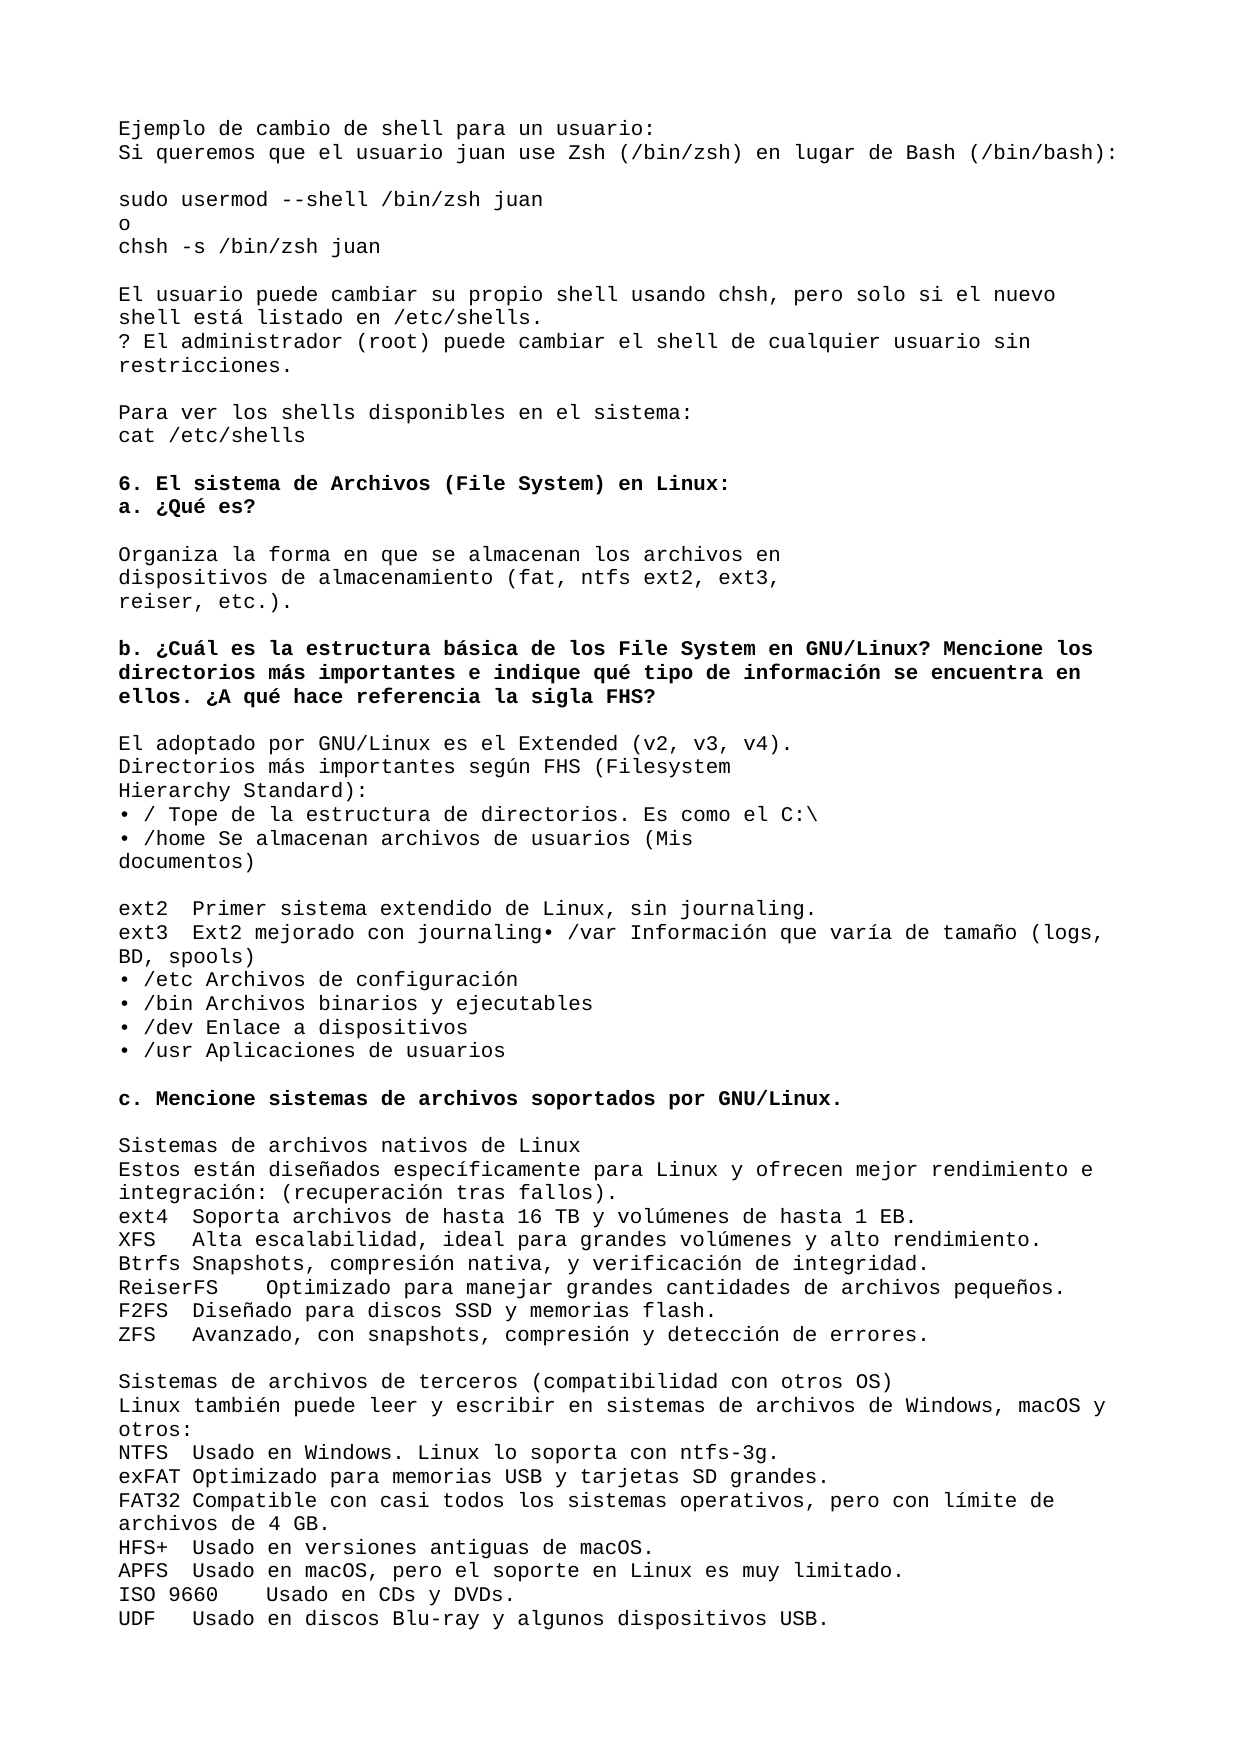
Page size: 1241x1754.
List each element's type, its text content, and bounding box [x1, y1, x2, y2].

text • /bin Archivos binarios y ejecutables [118, 993, 1122, 1017]
text • /etc Archivos de configuración [118, 969, 1122, 993]
text reiser, etc.). [118, 591, 1122, 615]
text El usuario puede cambiar su propio shell usando chsh, pero solo si el nuevo shell está listado en /etc/shells. ? El administrador (root) puede cambiar el shell de cualquier usuario sin restricciones. [118, 284, 1122, 378]
text • /usr Aplicaciones de usuarios [118, 1040, 1122, 1064]
text 6. El sistema de Archivos (File System) en Linux: [118, 473, 1122, 496]
text Sistemas de archivos nativos de Linux Estos están diseñados específicamente para Linux y ofrecen mejor rendimiento e integración: (recuperación tras fallos). ext4 Soporta archivos de hasta 16 TB y volúmenes de hasta 1 EB. XFS Alta escalabilidad, ideal para grandes volúmenes y alto rendimiento. Btrfs Snapshots, compresión nativa, y verificación de integridad. ReiserFS Optimizado para manejar grandes cantidades de archivos pequeños. F2FS Diseñado para discos SSD y memorias flash. ZFS Avanzado, con snapshots, compresión y detección de errores. [118, 1135, 1122, 1371]
text ext2 Primer sistema extendido de Linux, sin journaling. ext3 Ext2 mejorado con journaling• /var Información que varía de tamaño (logs, BD, spools) [118, 898, 1122, 969]
text • /home Se almacenan archivos de usuarios (Mis [118, 827, 1122, 851]
text a. ¿Qué es? [118, 496, 1122, 520]
text Hierarchy Standard): [118, 780, 1122, 804]
text Sistemas de archivos de terceros (compatibilidad con otros OS) Linux también puede leer y escribir en sistemas de archivos de Windows, macOS y otros: [118, 1371, 1122, 1442]
text documentos) [118, 851, 1122, 875]
text c. Mencione sistemas de archivos soportados por GNU/Linux. [118, 1088, 1122, 1111]
text El adoptado por GNU/Linux es el Extended (v2, v3, v4). [118, 733, 1122, 757]
text Organiza la forma en que se almacenan los archivos en [118, 544, 1122, 567]
text • /dev Enlace a dispositivos [118, 1017, 1122, 1040]
text b. ¿Cuál es la estructura básica de los File System en GNU/Linux? Mencione los directorios más importantes e indique qué tipo de información se encuentra en ellos. ¿A qué hace referencia la sigla FHS? [118, 638, 1122, 709]
text Directorios más importantes según FHS (Filesystem [118, 757, 1122, 780]
text • / Tope de la estructura de directorios. Es como el C:\ [118, 804, 1122, 827]
text Ejemplo de cambio de shell para un usuario: Si queremos que el usuario juan use Zsh (/bin/zsh) en lugar de Bash (/bin/bash): sudo usermod --shell /bin/zsh juan o chsh -s /bin/zsh juan [118, 118, 1122, 260]
text dispositivos de almacenamiento (fat, ntfs ext2, ext3, [118, 567, 1122, 591]
text NTFS Usado en Windows. Linux lo soporta con ntfs-3g. exFAT Optimizado para memorias USB y tarjetas SD grandes. FAT32 Compatible con casi todos los sistemas operativos, pero con límite de archivos de 4 GB. HFS+ Usado en versiones antiguas de macOS. APFS Usado en macOS, pero el soporte en Linux es muy limitado. ISO 9660 Usado en CDs y DVDs. UDF Usado en discos Blu-ray y algunos dispositivos USB. [118, 1442, 1122, 1631]
text Para ver los shells disponibles en el sistema: cat /etc/shells [118, 402, 1122, 449]
